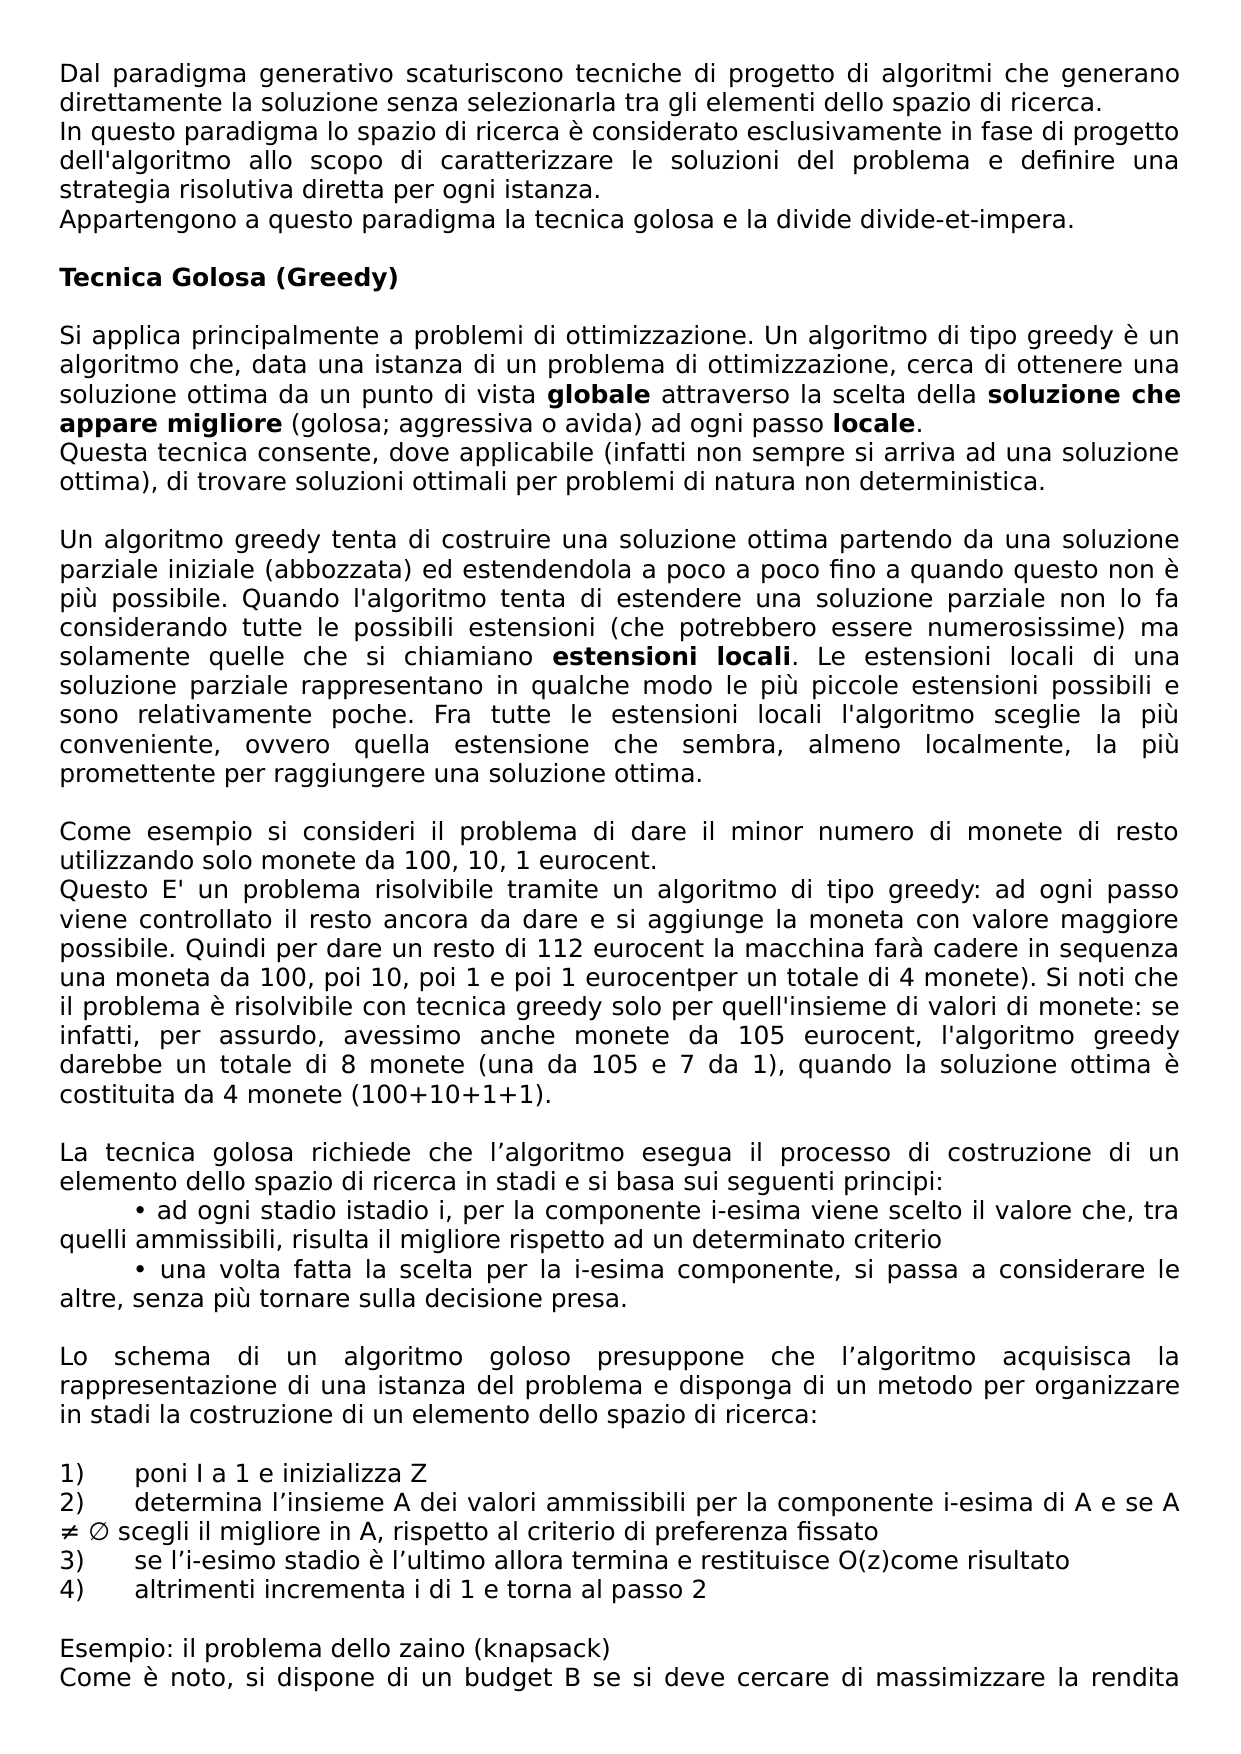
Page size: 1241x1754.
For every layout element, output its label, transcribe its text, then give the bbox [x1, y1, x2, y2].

text Come esempio si consideri il problema di dare il minor numero di monete di resto utilizzando solo monete da 100, 10, 1 eurocent. [59, 817, 1181, 876]
text Dal paradigma generativo scaturiscono tecniche di progetto di algoritmi che generano direttamente la soluzione senza selezionarla tra gli elementi dello spazio di ricerca. [59, 59, 1181, 117]
text In questo paradigma lo spazio di ricerca è considerato esclusivamente in fase di progetto dell'algoritmo allo scopo di caratterizzare le soluzioni del problema e definire una strategia risolutiva diretta per ogni istanza. [59, 117, 1181, 205]
list determina l’insieme A dei valori ammissibili per la componente i-esima di A e se A ≠ ∅ scegli il migliore in A, rispetto al criterio di preferenza fissato [59, 1488, 1181, 1547]
text Tecnica Golosa (Greedy) [59, 263, 1181, 292]
text Questa tecnica consente, dove applicabile (infatti non sempre si arriva ad una soluzione ottima), di trovare soluzioni ottimali per problemi di natura non deterministica. [59, 438, 1181, 497]
text Si applica principalmente a problemi di ottimizzazione. Un algoritmo di tipo greedy è un algoritmo che, data una istanza di un problema di ottimizzazione, cerca di ottenere una soluzione ottima da un punto di vista globale attraverso la scelta della soluzione che appare migliore (golosa; aggressiva o avida) ad ogni passo locale. [59, 322, 1181, 438]
list se l’i-esimo stadio è l’ultimo allora termina e restituisce O(z)come risultato [59, 1547, 1181, 1576]
text Lo schema di un algoritmo goloso presuppone che l’algoritmo acquisisca la rappresentazione di una istanza del problema e disponga di un metodo per organizzare in stadi la costruzione di un elemento dello spazio di ricerca: [59, 1342, 1181, 1430]
text Questo E' un problema risolvibile tramite un algoritmo di tipo greedy: ad ogni passo viene controllato il resto ancora da dare e si aggiunge la moneta con valore maggiore possibile. Quindi per dare un resto di 112 eurocent la macchina farà cadere in sequenza una moneta da 100, poi 10, poi 1 e poi 1 eurocentper un totale di 4 monete). Si noti che il problema è risolvibile con tecnica greedy solo per quell'insieme di valori di monete: se infatti, per assurdo, avessimo anche monete da 105 eurocent, l'algoritmo greedy darebbe un totale di 8 monete (una da 105 e 7 da 1), quando la soluzione ottima è costituita da 4 monete (100+10+1+1). [59, 876, 1181, 1109]
text La tecnica golosa richiede che l’algoritmo esegua il processo di costruzione di un elemento dello spazio di ricerca in stadi e si basa sui seguenti principi: [59, 1138, 1181, 1197]
list poni I a 1 e inizializza Z [59, 1459, 1181, 1488]
list altrimenti incrementa i di 1 e torna al passo 2 [59, 1576, 1181, 1605]
text Appartengono a questo paradigma la tecnica golosa e la divide divide-et-impera. [59, 205, 1181, 234]
text Un algoritmo greedy tenta di costruire una soluzione ottima partendo da una soluzione parziale iniziale (abbozzata) ed estendendola a poco a poco fino a quando questo non è più possibile. Quando l'algoritmo tenta di estendere una soluzione parziale non lo fa considerando tutte le possibili estensioni (che potrebbero essere numerosissime) ma solamente quelle che si chiamiano estensioni locali. Le estensioni locali di una soluzione parziale rappresentano in qualche modo le più piccole estensioni possibili e sono relativamente poche. Fra tutte le estensioni locali l'algoritmo sceglie la più conveniente, ovvero quella estensione che sembra, almeno localmente, la più promettente per raggiungere una soluzione ottima. [59, 526, 1181, 788]
text • ad ogni stadio istadio i, per la componente i-esima viene scelto il valore che, tra quelli ammissibili, risulta il migliore rispetto ad un determinato criterio [59, 1197, 1181, 1255]
text Come è noto, si dispone di un budget B se si deve cercare di massimizzare la rendita [59, 1663, 1181, 1692]
text Esempio: il problema dello zaino (knapsack) [59, 1634, 1181, 1663]
text • una volta fatta la scelta per la i-esima componente, si passa a considerare le altre, senza più tornare sulla decisione presa. [59, 1255, 1181, 1313]
